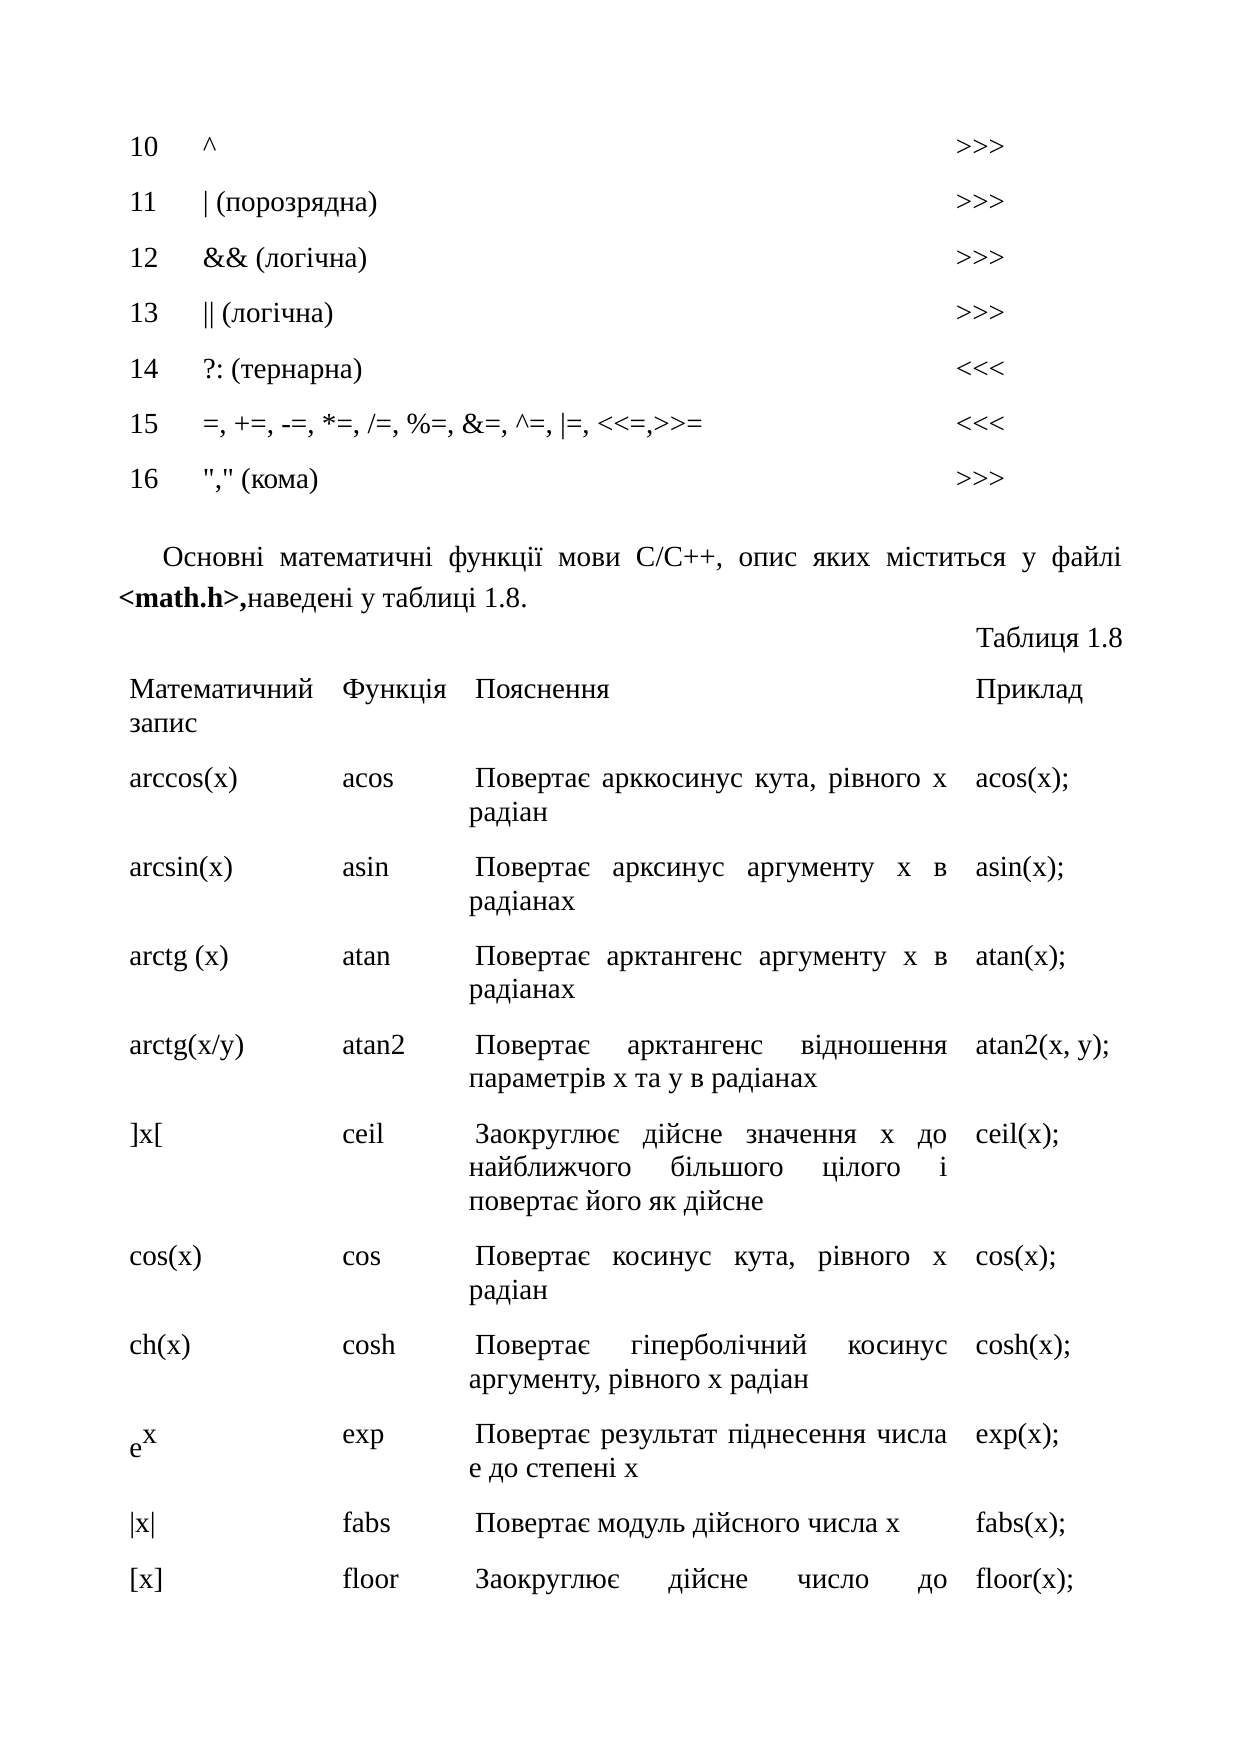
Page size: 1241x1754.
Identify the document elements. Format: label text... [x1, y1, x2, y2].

table_cell >>> [945, 118, 1123, 173]
table_cell atan [325, 927, 458, 1016]
table_cell >>> [945, 174, 1123, 229]
table_cell Повертає арктангенс аргументу х в радіанах [458, 927, 959, 1016]
table_cell Повертає арккосинус кута, рівного х радіан [458, 749, 959, 838]
table_cell ^ [192, 118, 945, 173]
table_header Математичний запис [118, 660, 325, 749]
table_cell >>> [945, 229, 1123, 284]
table_cell floor [325, 1550, 458, 1605]
table_cell Повертає арксинус аргументу х в радіанах [458, 838, 959, 927]
table_cell | (порозрядна) [192, 174, 945, 229]
table_cell Заокруглює дійсне значення х до найближчого більшого цілого і повертає його як дійсне [458, 1105, 959, 1227]
table_cell 15 [118, 395, 192, 451]
table_cell Повертає арктангенс відношення параметрів х та у в радіанах [458, 1016, 959, 1105]
text Таблиця 1.8 [118, 620, 1123, 653]
table_cell 16 [118, 451, 192, 506]
table_cell аrctg(x/у) [118, 1016, 325, 1105]
table_cell exp [325, 1405, 458, 1494]
table_header Функція [325, 660, 458, 749]
table_cell Повертає результат піднесення числа е до степені х [458, 1405, 959, 1494]
table_cell || (логічна) [192, 284, 945, 340]
table_cell Повертає модуль дійсного числа х [458, 1494, 959, 1550]
table_cell 11 [118, 174, 192, 229]
table_cell cosh(x); [959, 1316, 1123, 1405]
table_cell cos(x); [959, 1228, 1123, 1316]
table_header Приклад [959, 660, 1123, 749]
table_cell <<< [945, 395, 1123, 451]
table_cell exp(x); [959, 1405, 1123, 1494]
table_cell acos(x); [959, 749, 1123, 838]
table_cell arccos(x) [118, 749, 325, 838]
table_cell >>> [945, 451, 1123, 506]
table_cell 10 [118, 118, 192, 173]
table_cell ?: (тернарна) [192, 340, 945, 395]
table_cell fabs [325, 1494, 458, 1550]
table_cell Повертає гіперболічний косинус аргументу, рівного х радіан [458, 1316, 959, 1405]
table_cell cos [325, 1228, 458, 1316]
table_cell && (логічна) [192, 229, 945, 284]
table_cell [x] [118, 1550, 325, 1605]
table_cell ceil [325, 1105, 458, 1227]
table_cell Заокруглює дійсне число до [458, 1550, 959, 1605]
text Основні математичні функції мови С/С++, опис яких міститься у файлі <math.h>,наведені у таблиці 1.8. [118, 539, 1123, 613]
table_cell 12 [118, 229, 192, 284]
table_header Пояснення [458, 660, 959, 749]
table_cell ceil(x); [959, 1105, 1123, 1227]
table_cell arcsin(x) [118, 838, 325, 927]
table_cell =, +=, -=, *=, /=, %=, &=, ^=, |=, <<=,>>= [192, 395, 945, 451]
table_cell acos [325, 749, 458, 838]
table_cell Повертає косинус кута, рівного х радіан [458, 1228, 959, 1316]
table_cell atan(x); [959, 927, 1123, 1016]
table_cell |x| [118, 1494, 325, 1550]
table_cell <<< [945, 340, 1123, 395]
table_cell floor(x); [959, 1550, 1123, 1605]
table_cell atan2 [325, 1016, 458, 1105]
table_cell cos(x) [118, 1228, 325, 1316]
table_cell 13 [118, 284, 192, 340]
table_cell ex [118, 1405, 325, 1494]
table_cell "," (кома) [192, 451, 945, 506]
table_cell fabs(x); [959, 1494, 1123, 1550]
table_cell 14 [118, 340, 192, 395]
table_cell cosh [325, 1316, 458, 1405]
table_cell ]x[ [118, 1105, 325, 1227]
table_cell >>> [945, 284, 1123, 340]
table_cell asin [325, 838, 458, 927]
table_cell arctg (x) [118, 927, 325, 1016]
table_cell atan2(x, y); [959, 1016, 1123, 1105]
table_cell ch(x) [118, 1316, 325, 1405]
table_cell asin(x); [959, 838, 1123, 927]
